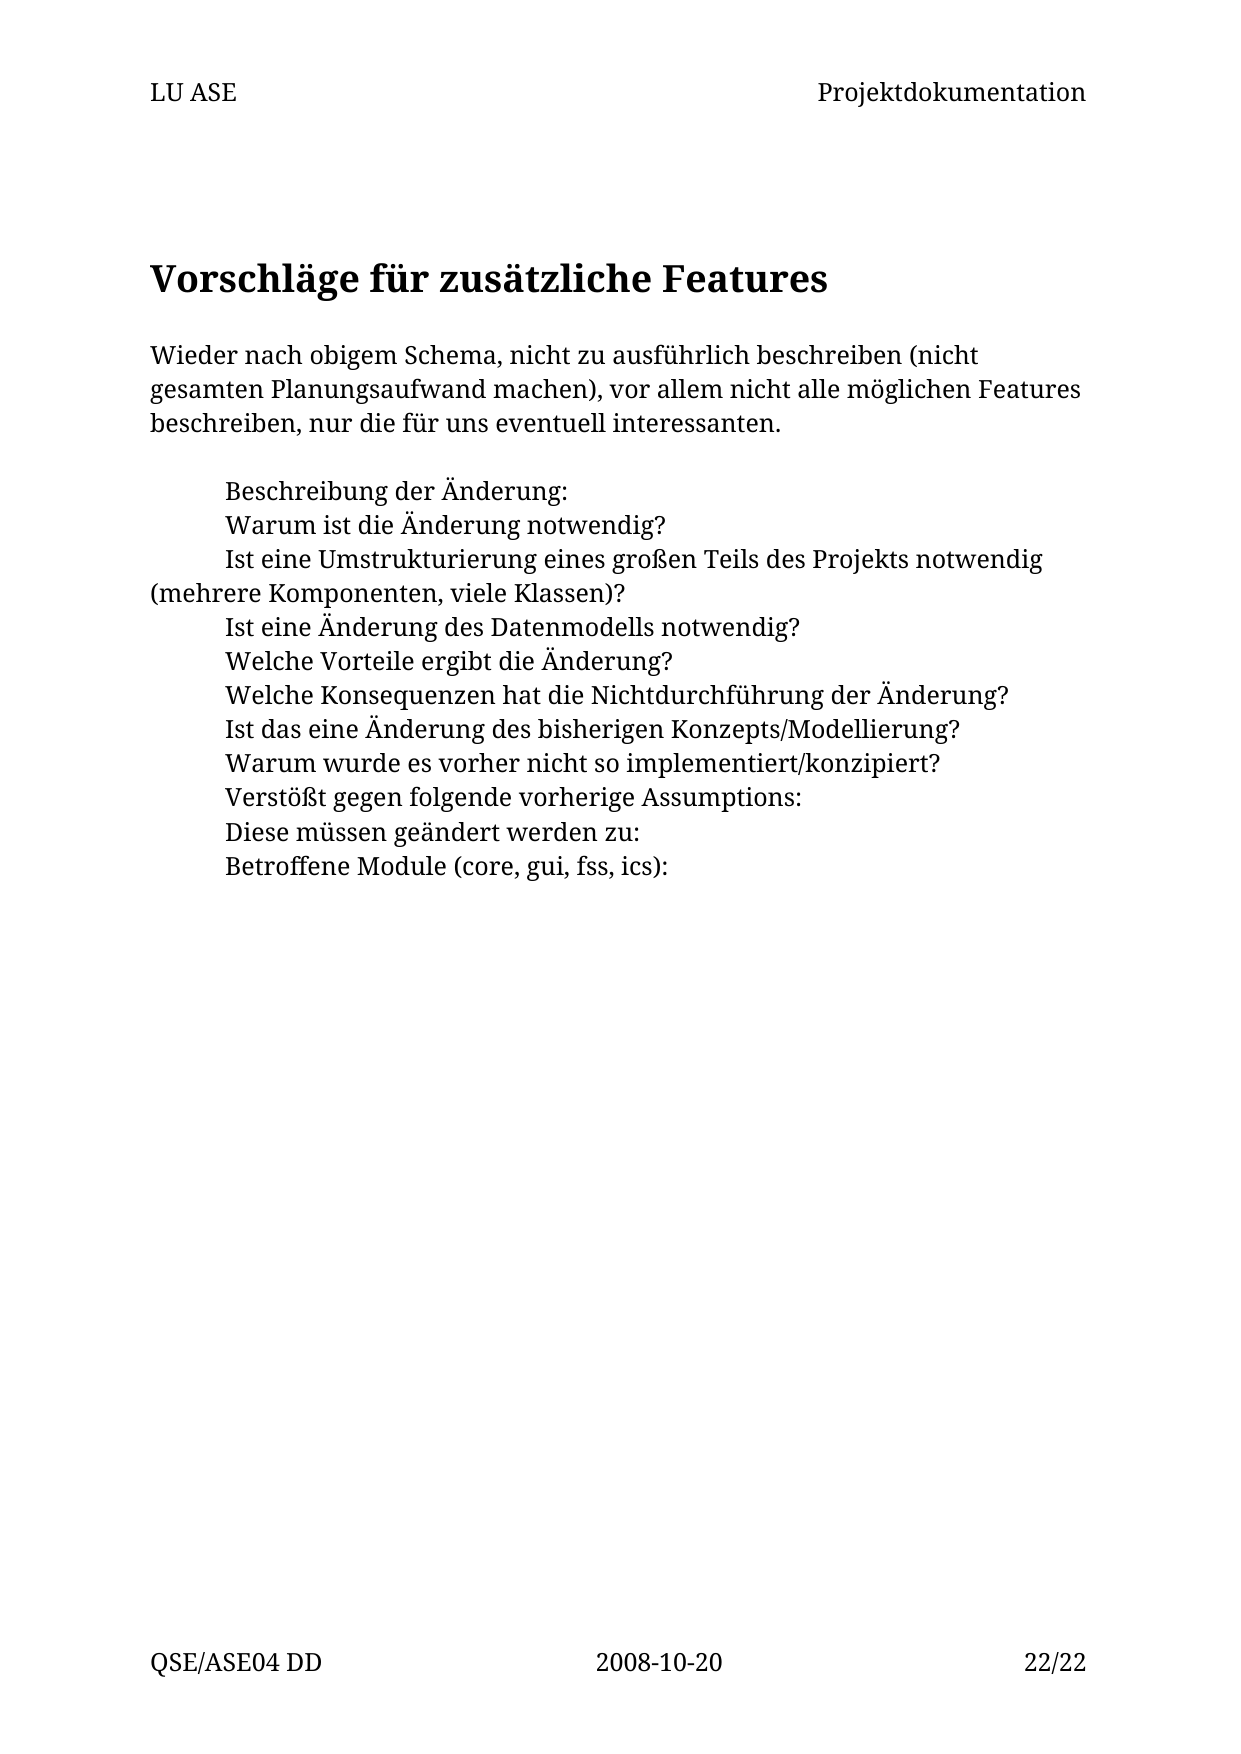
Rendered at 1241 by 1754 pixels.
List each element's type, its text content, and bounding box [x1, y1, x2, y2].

text Betroffene Module (core, gui, fss, ics): [150, 848, 1090, 882]
text Beschreibung der Änderung: [150, 473, 1090, 508]
text Welche Vorteile ergibt die Änderung? [150, 644, 1090, 678]
text Warum wurde es vorher nicht so implementiert/konzipiert? [150, 746, 1090, 780]
text Warum ist die Änderung notwendig? [150, 508, 1090, 542]
text Welche Konsequenzen hat die Nichtdurchführung der Änderung? [150, 678, 1090, 712]
text Diese müssen geändert werden zu: [150, 814, 1090, 848]
text Ist das eine Änderung des bisherigen Konzepts/Modellierung? [150, 712, 1090, 746]
text Verstößt gegen folgende vorherige Assumptions: [150, 780, 1090, 814]
text Wieder nach obigem Schema, nicht zu ausführlich beschreiben (nicht gesamten Planungsaufwand machen), vor allem nicht alle möglichen Features beschreiben, nur die für uns eventuell interessanten. [150, 337, 1090, 439]
text Ist eine Umstrukturierung eines großen Teils des Projekts notwendig (mehrere Komponenten, viele Klassen)? [150, 542, 1090, 610]
text Ist eine Änderung des Datenmodells notwendig? [150, 610, 1090, 644]
text Vorschläge für zusätzliche Features [150, 252, 1090, 303]
